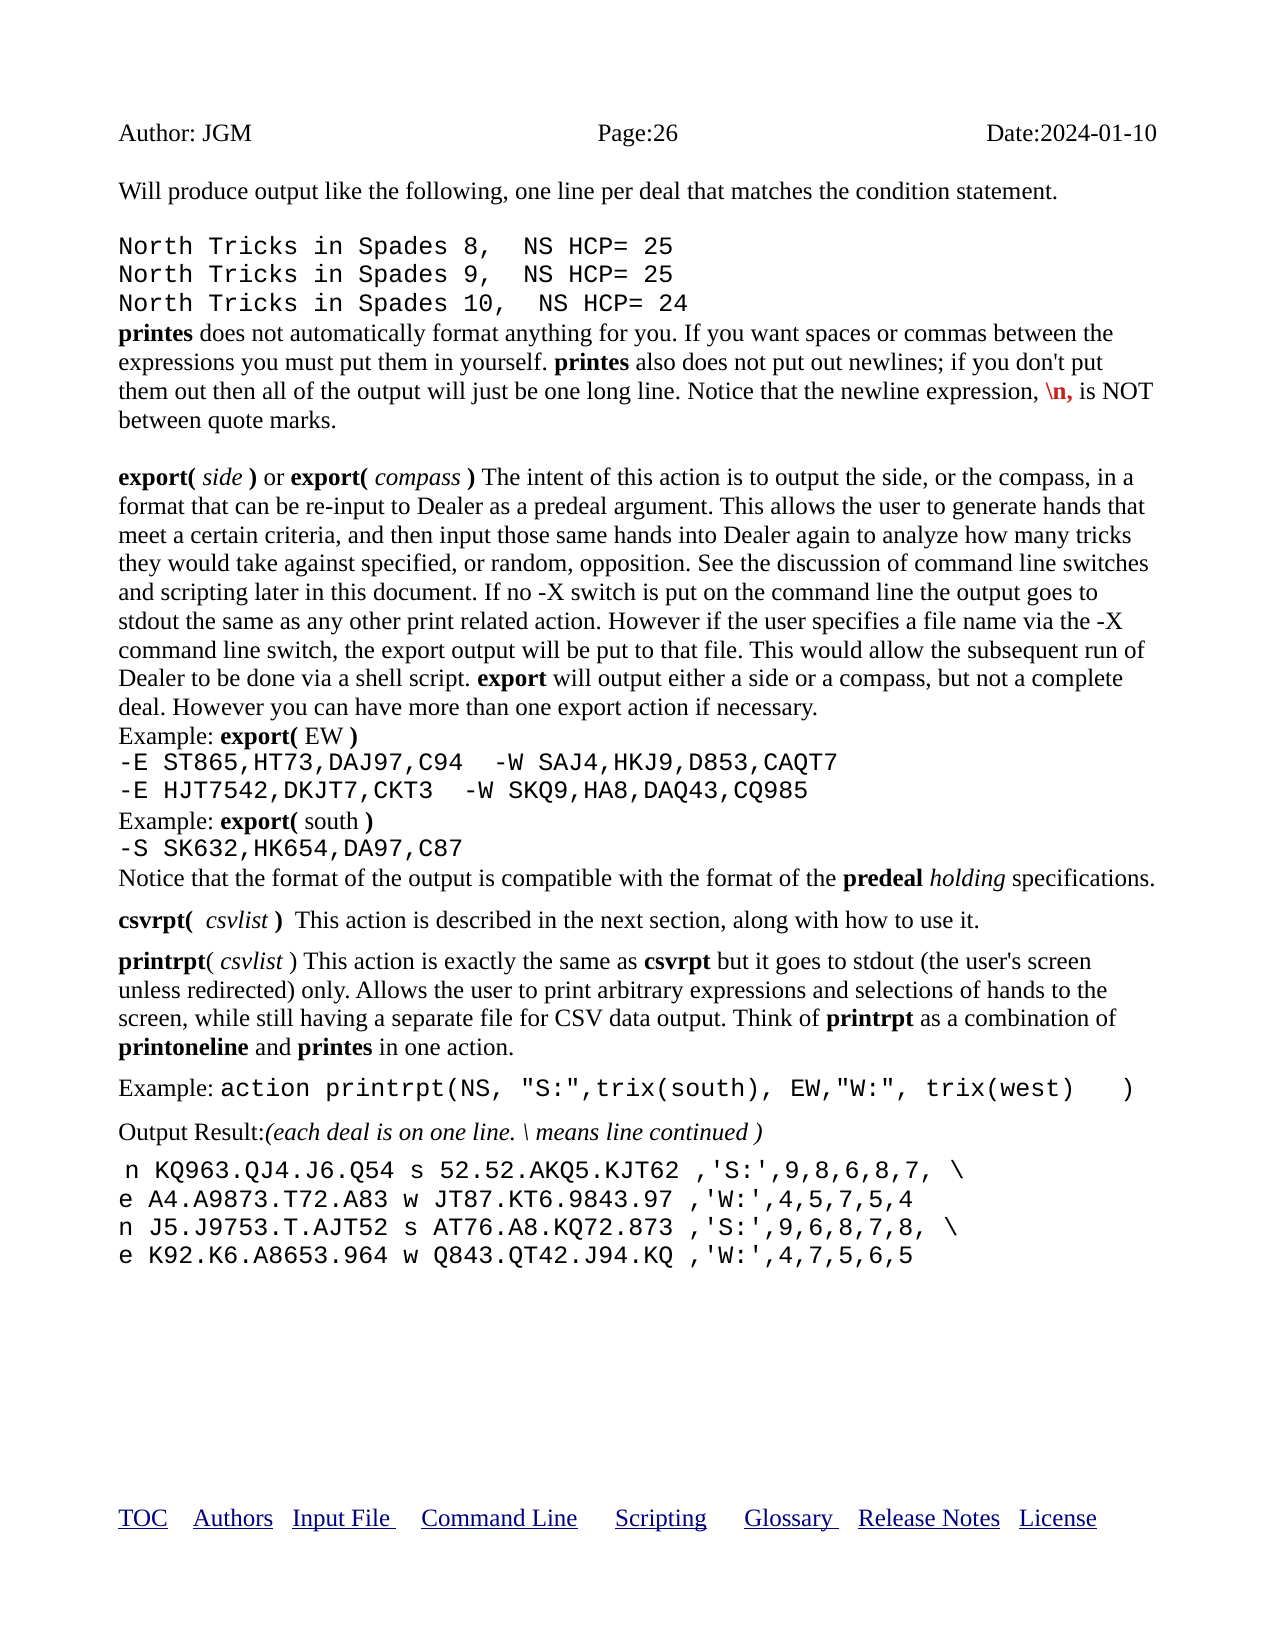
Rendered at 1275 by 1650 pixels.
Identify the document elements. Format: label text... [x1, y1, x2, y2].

text csvrpt( csvlist ) This action is described in the next section, along with how to use it. [118, 905, 1157, 933]
text printrpt( csvlist ) This action is exactly the same as csvrpt but it goes to stdout (the user's screen unless redirected) only. Allows the user to print arbitrary expressions and selections of hands to the screen, while still having a separate file for CSV data output. Think of printrpt as a combination of printoneline and printes in one action. [118, 946, 1157, 1061]
text n J5.J9753.T.AJT52 s AT76.A8.KQ72.873 ,'S:',9,6,8,7,8, \ [118, 1215, 1157, 1243]
text Example: export( EW ) [118, 721, 1157, 750]
text e K92.K6.A8653.964 w Q843.QT42.J94.KQ ,'W:',4,7,5,6,5 [118, 1243, 1157, 1271]
text -E HJT7542,DKJT7,CKT3 -W SKQ9,HA8,DAQ43,CQ985 [118, 778, 1157, 806]
text Will produce output like the following, one line per deal that matches the condition statement. [118, 176, 1157, 205]
text Example: action printrpt(NS, "S:",trix(south), EW,"W:", trix(west) ) [118, 1073, 1157, 1104]
text Output Result:(each deal is on one line. \ means line continued ) [118, 1117, 1157, 1146]
text North Tricks in Spades 10, NS HCP= 24 [118, 290, 1157, 318]
text North Tricks in Spades 8, NS HCP= 25 [118, 233, 1157, 262]
text Example: export( south ) [118, 806, 1157, 835]
text Notice that the format of the output is compatible with the format of the predeal holding specifications. [118, 863, 1157, 892]
text n KQ963.QJ4.J6.Q54 s 52.52.AKQ5.KJT62 ,'S:',9,8,6,8,7, \ [118, 1158, 1157, 1186]
text -S SK632,HK654,DA97,C87 [118, 835, 1157, 863]
text e A4.A9873.T72.A83 w JT87.KT6.9843.97 ,'W:',4,5,7,5,4 [118, 1186, 1157, 1215]
text North Tricks in Spades 9, NS HCP= 25 [118, 262, 1157, 290]
text export( side ) or export( compass ) The intent of this action is to output the side, or the compass, in a format that can be re-input to Dealer as a predeal argument. This allows the user to generate hands that meet a certain criteria, and then input those same hands into Dealer again to analyze how many tricks they would take against specified, or random, opposition. See the discussion of command line switches and scripting later in this document. If no -X switch is put on the command line the output goes to stdout the same as any other print related action. However if the user specifies a file name via the -X command line switch, the export output will be put to that file. This would allow the subsequent run of Dealer to be done via a shell script. export will output either a side or a compass, but not a complete deal. However you can have more than one export action if necessary. [118, 462, 1157, 721]
text printes does not automatically format anything for you. If you want spaces or commas between the expressions you must put them in yourself. printes also does not put out newlines; if you don't put them out then all of the output will just be one long line. Notice that the newline expression, \n, is NOT between quote marks. [118, 318, 1157, 433]
text -E ST865,HT73,DAJ97,C94 -W SAJ4,HKJ9,D853,CAQT7 [118, 750, 1157, 778]
